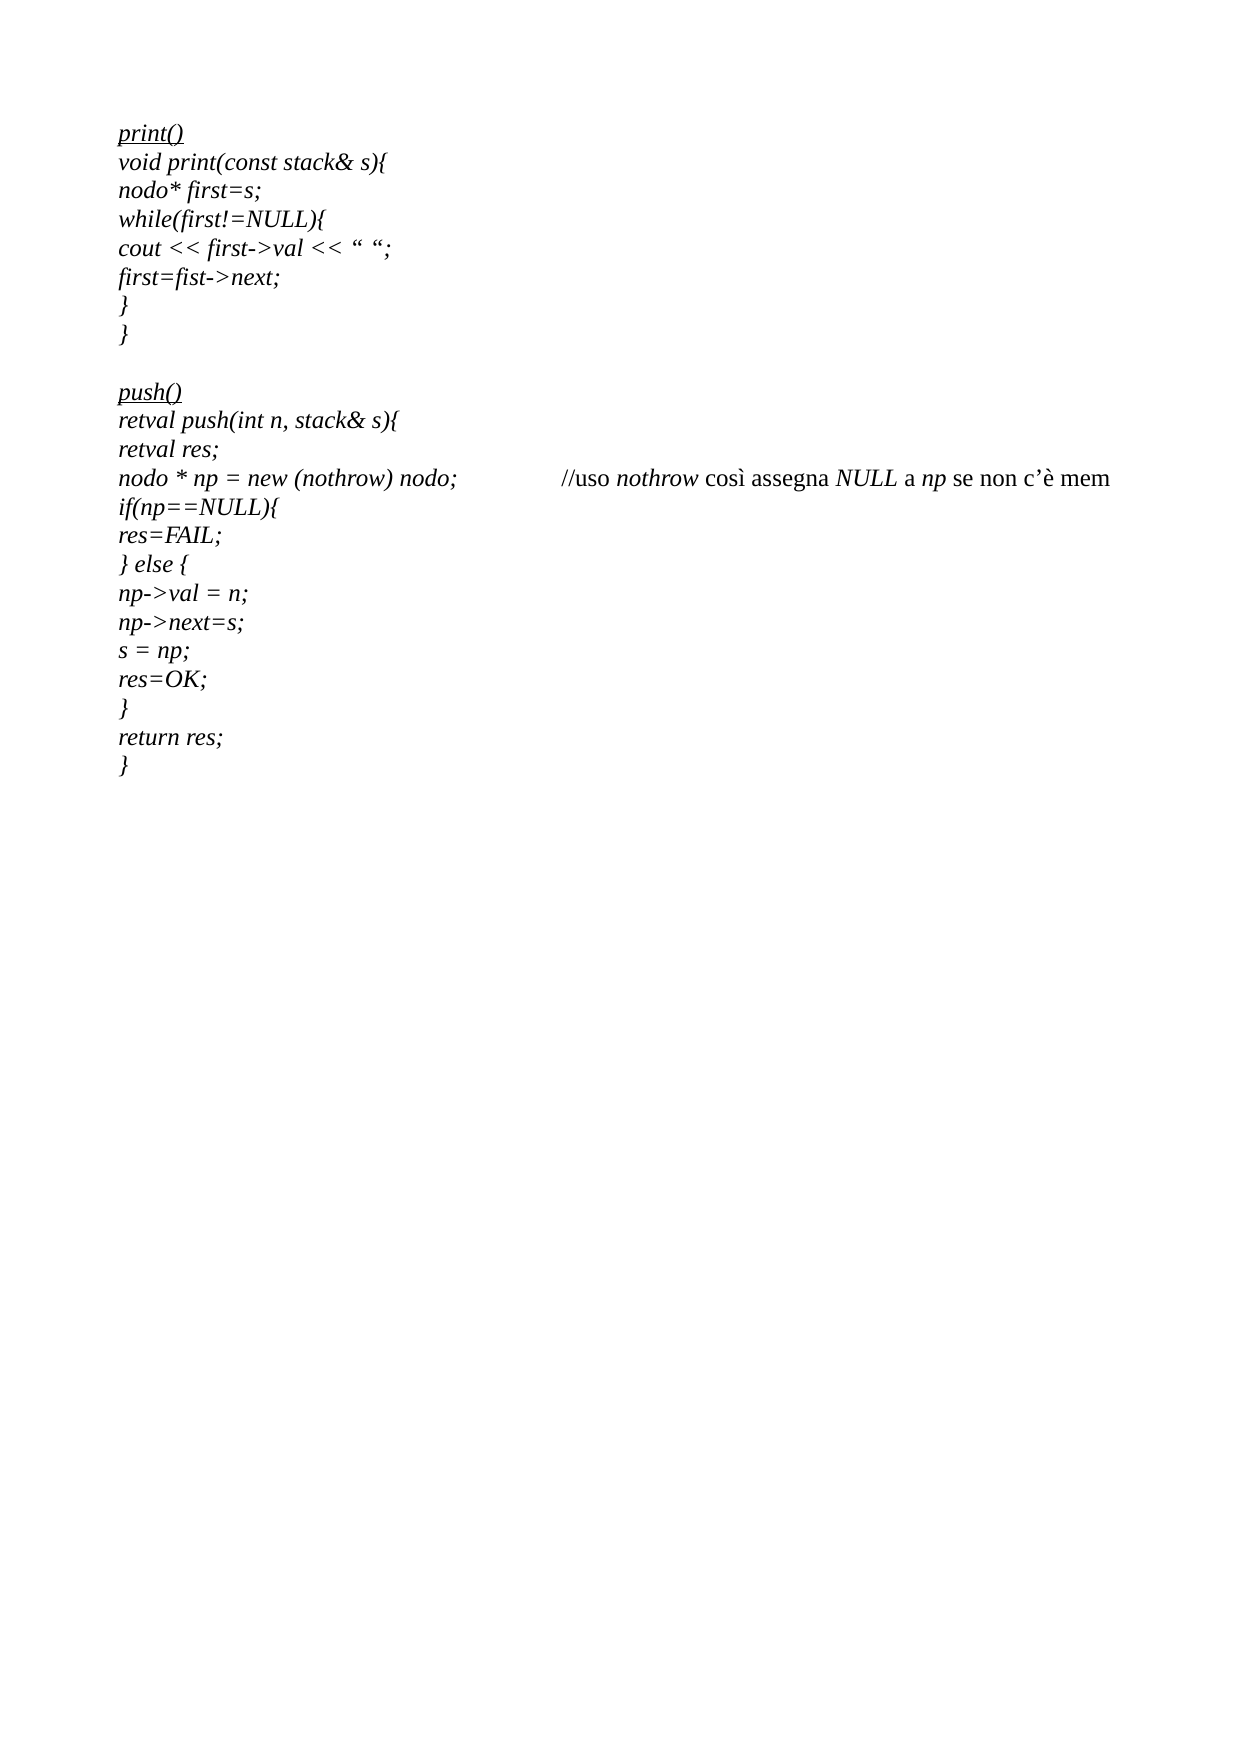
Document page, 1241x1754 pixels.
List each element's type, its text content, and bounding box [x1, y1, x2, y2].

text } else { [118, 549, 1122, 578]
text while(first!=NULL){ [118, 204, 1122, 233]
text if(np==NULL){ [118, 492, 1122, 521]
text } [118, 751, 1122, 779]
text retval res; [118, 434, 1122, 463]
text res=OK; [118, 664, 1122, 693]
text return res; [118, 722, 1122, 751]
text push() [118, 377, 1122, 406]
text } [118, 319, 1122, 348]
text } [118, 693, 1122, 722]
text res=FAIL; [118, 521, 1122, 549]
text cout << first->val << “ “; [118, 233, 1122, 262]
text first=fist->next; [118, 262, 1122, 291]
text print() [118, 118, 1122, 147]
text nodo* first=s; [118, 176, 1122, 204]
text np->val = n; [118, 578, 1122, 607]
text nodo * np = new (nothrow) nodo; //uso nothrow così assegna NULL a np se non c’è mem [118, 463, 1122, 492]
text s = np; [118, 636, 1122, 664]
text } [118, 291, 1122, 319]
text void print(const stack& s){ [118, 147, 1122, 176]
text retval push(int n, stack& s){ [118, 406, 1122, 434]
text np->next=s; [118, 607, 1122, 636]
